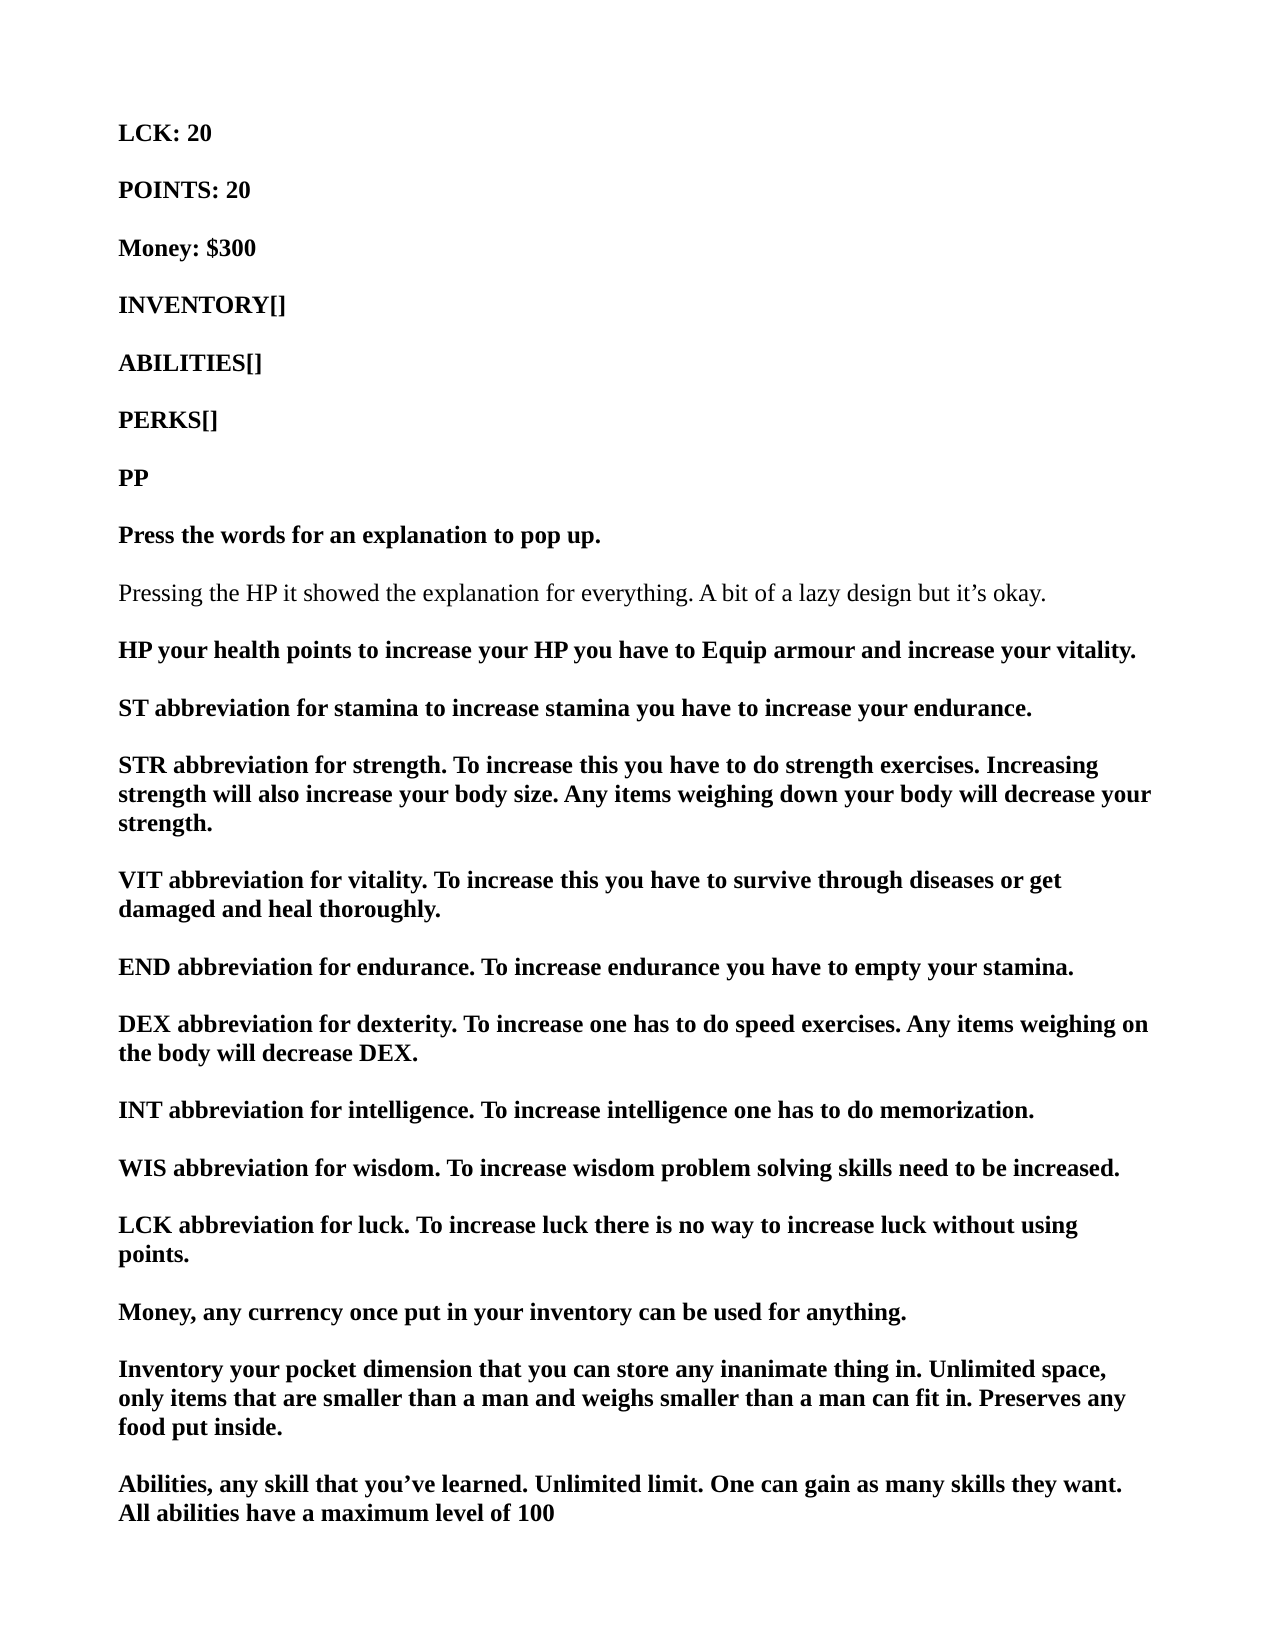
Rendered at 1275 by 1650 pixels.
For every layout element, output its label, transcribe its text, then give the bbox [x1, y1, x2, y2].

text Pressing the HP it showed the explanation for everything. A bit of a lazy design but it’s okay. [118, 578, 1157, 607]
text HP your health points to increase your HP you have to Equip armour and increase your vitality. [118, 636, 1157, 664]
text INVENTORY[] [118, 291, 1157, 319]
text WIS abbreviation for wisdom. To increase wisdom problem solving skills need to be increased. [118, 1153, 1157, 1182]
text Abilities, any skill that you’ve learned. Unlimited limit. One can gain as many skills they want. All abilities have a maximum level of 100 [118, 1469, 1157, 1527]
text Money: $300 [118, 233, 1157, 262]
text PERKS[] [118, 406, 1157, 434]
text ST abbreviation for stamina to increase stamina you have to increase your endurance. [118, 693, 1157, 722]
text Inventory your pocket dimension that you can store any inanimate thing in. Unlimited space, only items that are smaller than a man and weighs smaller than a man can fit in. Preserves any food put inside. [118, 1326, 1157, 1441]
text PP [118, 463, 1157, 492]
text VIT abbreviation for vitality. To increase this you have to survive through diseases or get damaged and heal thoroughly. [118, 866, 1157, 923]
text STR abbreviation for strength. To increase this you have to do strength exercises. Increasing strength will also increase your body size. Any items weighing down your body will decrease your strength. [118, 751, 1157, 837]
text DEX abbreviation for dexterity. To increase one has to do speed exercises. Any items weighing on the body will decrease DEX. [118, 1009, 1157, 1067]
text Press the words for an explanation to pop up. [118, 521, 1157, 549]
text POINTS: 20 [118, 176, 1157, 204]
text LCK: 20 [118, 118, 1157, 147]
text LCK abbreviation for luck. To increase luck there is no way to increase luck without using points. [118, 1211, 1157, 1268]
text ABILITIES[] [118, 348, 1157, 377]
text END abbreviation for endurance. To increase endurance you have to empty your stamina. [118, 952, 1157, 981]
text INT abbreviation for intelligence. To increase intelligence one has to do memorization. [118, 1096, 1157, 1124]
text Money, any currency once put in your inventory can be used for anything. [118, 1297, 1157, 1326]
